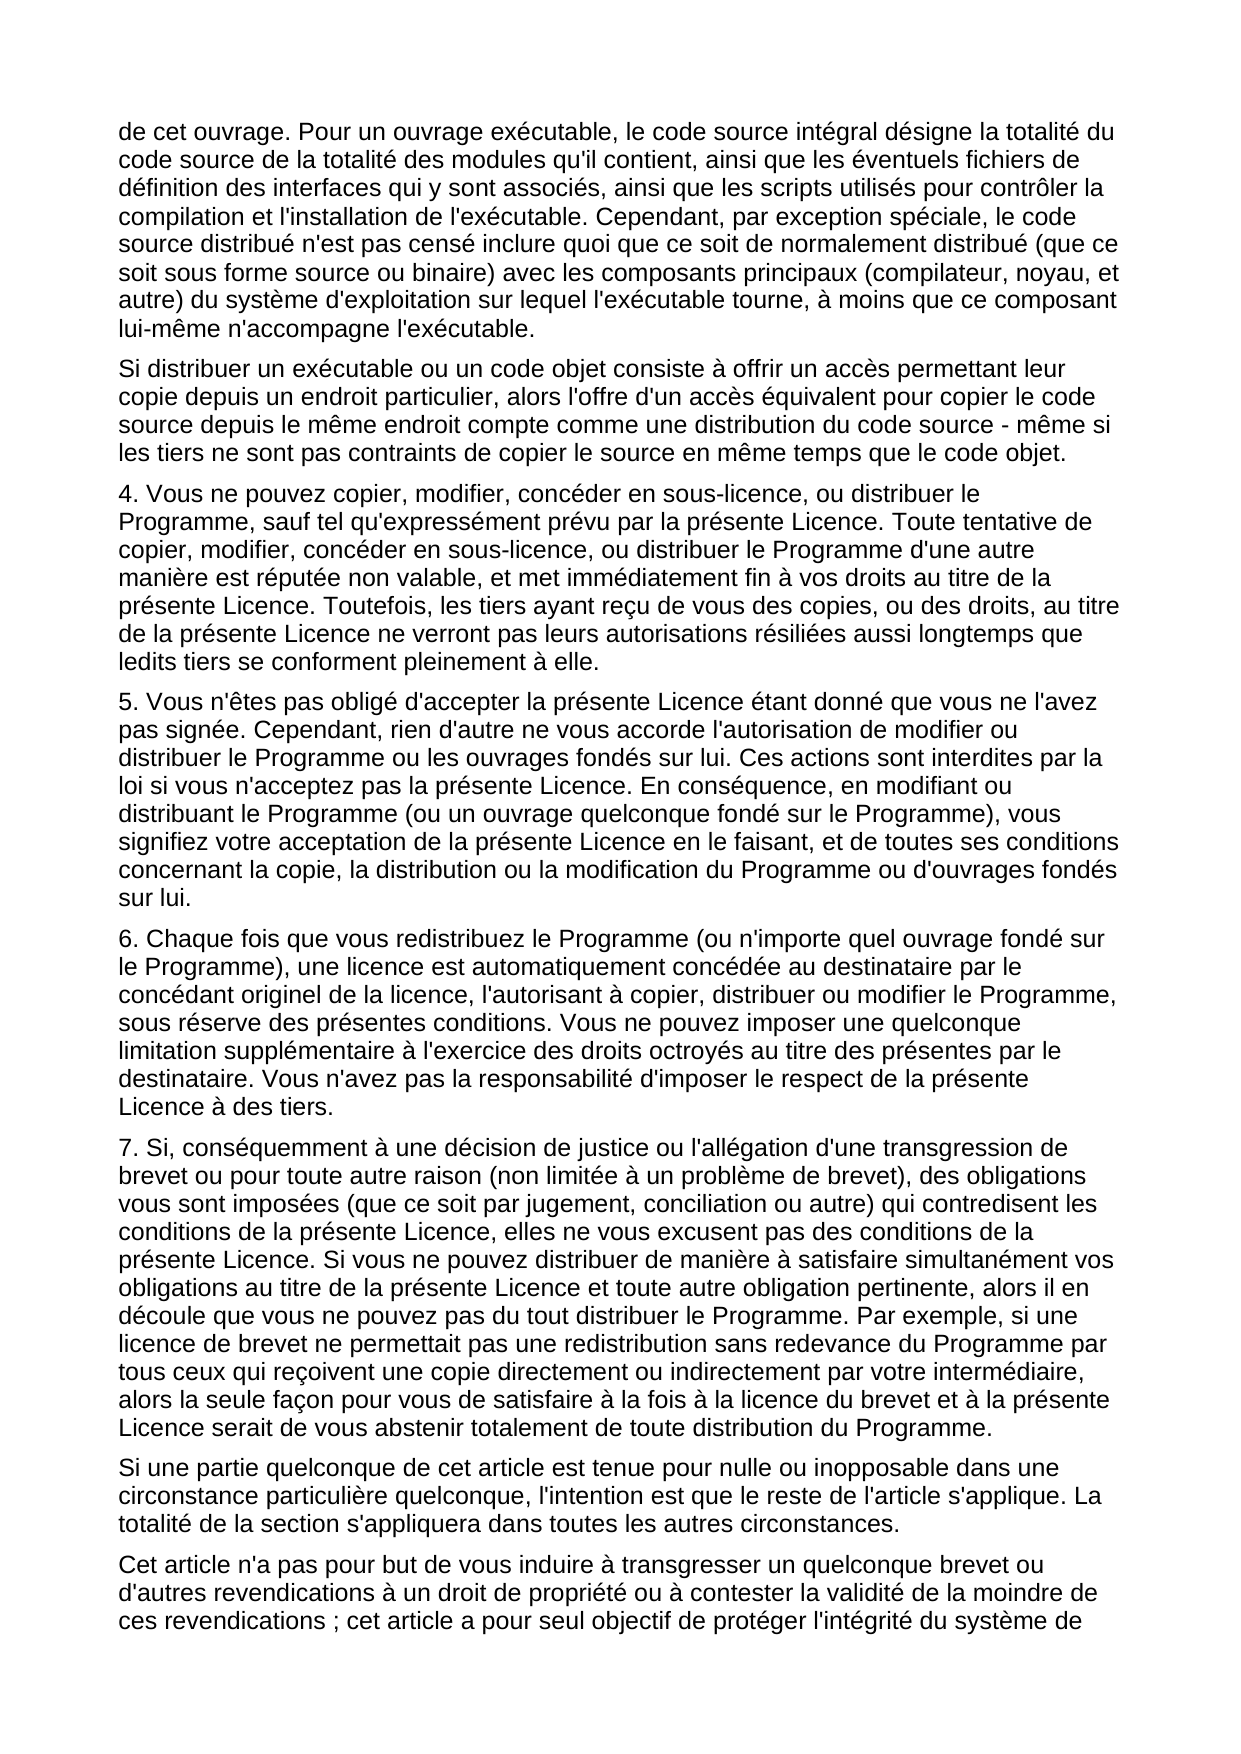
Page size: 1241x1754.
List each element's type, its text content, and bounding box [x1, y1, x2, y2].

text Cet article n'a pas pour but de vous induire à transgresser un quelconque brevet ou d'autres revendications à un droit de propriété ou à contester la validité de la moindre de ces revendications ; cet article a pour seul objectif de protéger l'intégrité du système de [118, 1551, 1122, 1635]
text 5. Vous n'êtes pas obligé d'accepter la présente Licence étant donné que vous ne l'avez pas signée. Cependant, rien d'autre ne vous accorde l'autorisation de modifier ou distribuer le Programme ou les ouvrages fondés sur lui. Ces actions sont interdites par la loi si vous n'acceptez pas la présente Licence. En conséquence, en modifiant ou distribuant le Programme (ou un ouvrage quelconque fondé sur le Programme), vous signifiez votre acceptation de la présente Licence en le faisant, et de toutes ses conditions concernant la copie, la distribution ou la modification du Programme ou d'ouvrages fondés sur lui. [118, 688, 1122, 912]
text 6. Chaque fois que vous redistribuez le Programme (ou n'importe quel ouvrage fondé sur le Programme), une licence est automatiquement concédée au destinataire par le concédant originel de la licence, l'autorisant à copier, distribuer ou modifier le Programme, sous réserve des présentes conditions. Vous ne pouvez imposer une quelconque limitation supplémentaire à l'exercice des droits octroyés au titre des présentes par le destinataire. Vous n'avez pas la responsabilité d'imposer le respect de la présente Licence à des tiers. [118, 925, 1122, 1121]
text 7. Si, conséquemment à une décision de justice ou l'allégation d'une transgression de brevet ou pour toute autre raison (non limitée à un problème de brevet), des obligations vous sont imposées (que ce soit par jugement, conciliation ou autre) qui contredisent les conditions de la présente Licence, elles ne vous excusent pas des conditions de la présente Licence. Si vous ne pouvez distribuer de manière à satisfaire simultanément vos obligations au titre de la présente Licence et toute autre obligation pertinente, alors il en découle que vous ne pouvez pas du tout distribuer le Programme. Par exemple, si une licence de brevet ne permettait pas une redistribution sans redevance du Programme par tous ceux qui reçoivent une copie directement ou indirectement par votre intermédiaire, alors la seule façon pour vous de satisfaire à la fois à la licence du brevet et à la présente Licence serait de vous abstenir totalement de toute distribution du Programme. [118, 1133, 1122, 1442]
text Si distribuer un exécutable ou un code objet consiste à offrir un accès permettant leur copie depuis un endroit particulier, alors l'offre d'un accès équivalent pour copier le code source depuis le même endroit compte comme une distribution du code source - même si les tiers ne sont pas contraints de copier le source en même temps que le code objet. [118, 355, 1122, 467]
text Si une partie quelconque de cet article est tenue pour nulle ou inopposable dans une circonstance particulière quelconque, l'intention est que le reste de l'article s'applique. La totalité de la section s'appliquera dans toutes les autres circonstances. [118, 1454, 1122, 1538]
text 4. Vous ne pouvez copier, modifier, concéder en sous-licence, ou distribuer le Programme, sauf tel qu'expressément prévu par la présente Licence. Toute tentative de copier, modifier, concéder en sous-licence, ou distribuer le Programme d'une autre manière est réputée non valable, et met immédiatement fin à vos droits au titre de la présente Licence. Toutefois, les tiers ayant reçu de vous des copies, ou des droits, au titre de la présente Licence ne verront pas leurs autorisations résiliées aussi longtemps que ledits tiers se conforment pleinement à elle. [118, 479, 1122, 676]
text de cet ouvrage. Pour un ouvrage exécutable, le code source intégral désigne la totalité du code source de la totalité des modules qu'il contient, ainsi que les éventuels fichiers de définition des interfaces qui y sont associés, ainsi que les scripts utilisés pour contrôler la compilation et l'installation de l'exécutable. Cependant, par exception spéciale, le code source distribué n'est pas censé inclure quoi que ce soit de normalement distribué (que ce soit sous forme source ou binaire) avec les composants principaux (compilateur, noyau, et autre) du système d'exploitation sur lequel l'exécutable tourne, à moins que ce composant lui-même n'accompagne l'exécutable. [118, 118, 1122, 342]
